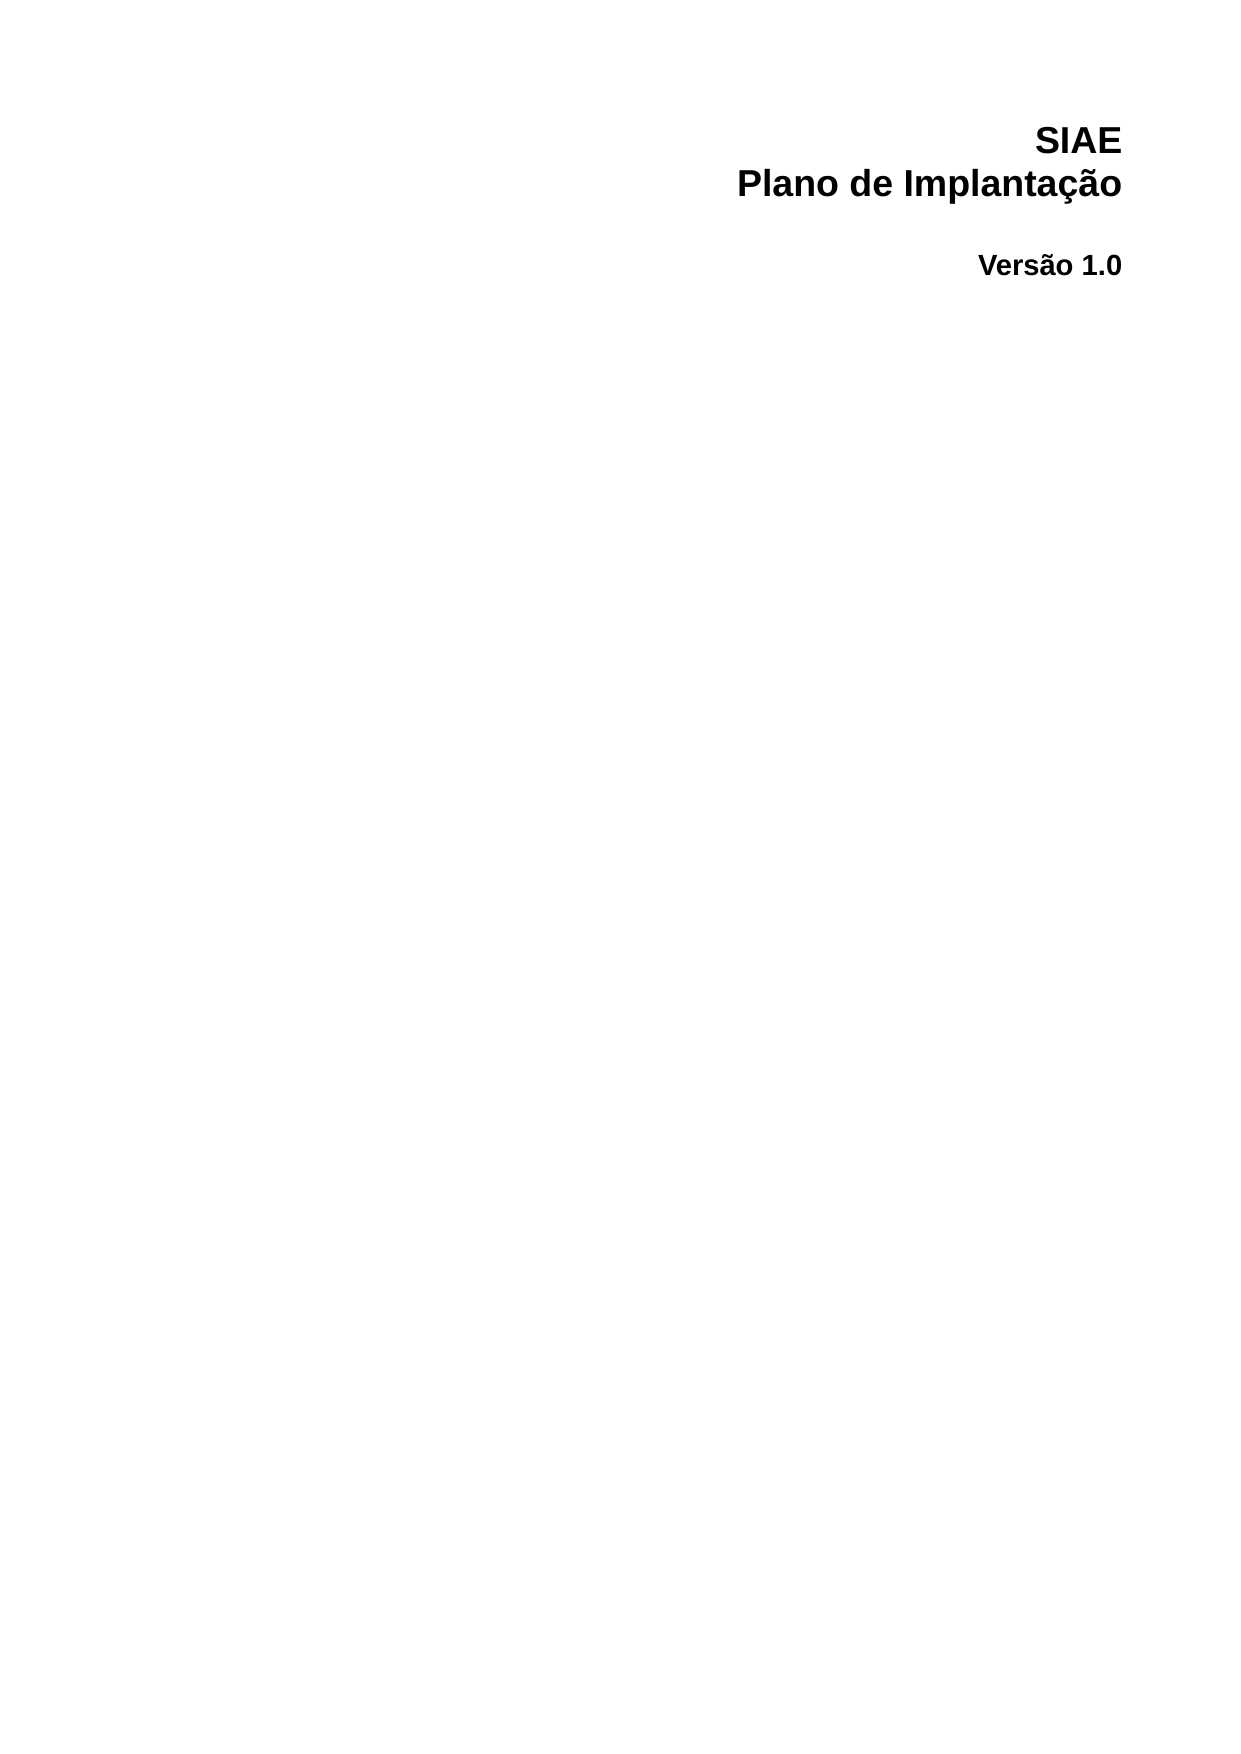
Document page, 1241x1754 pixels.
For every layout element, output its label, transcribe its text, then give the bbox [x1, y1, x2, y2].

text SIAE [118, 118, 1122, 161]
text Versão 1.0 [118, 247, 1122, 281]
text Plano de Implantação [118, 161, 1122, 204]
